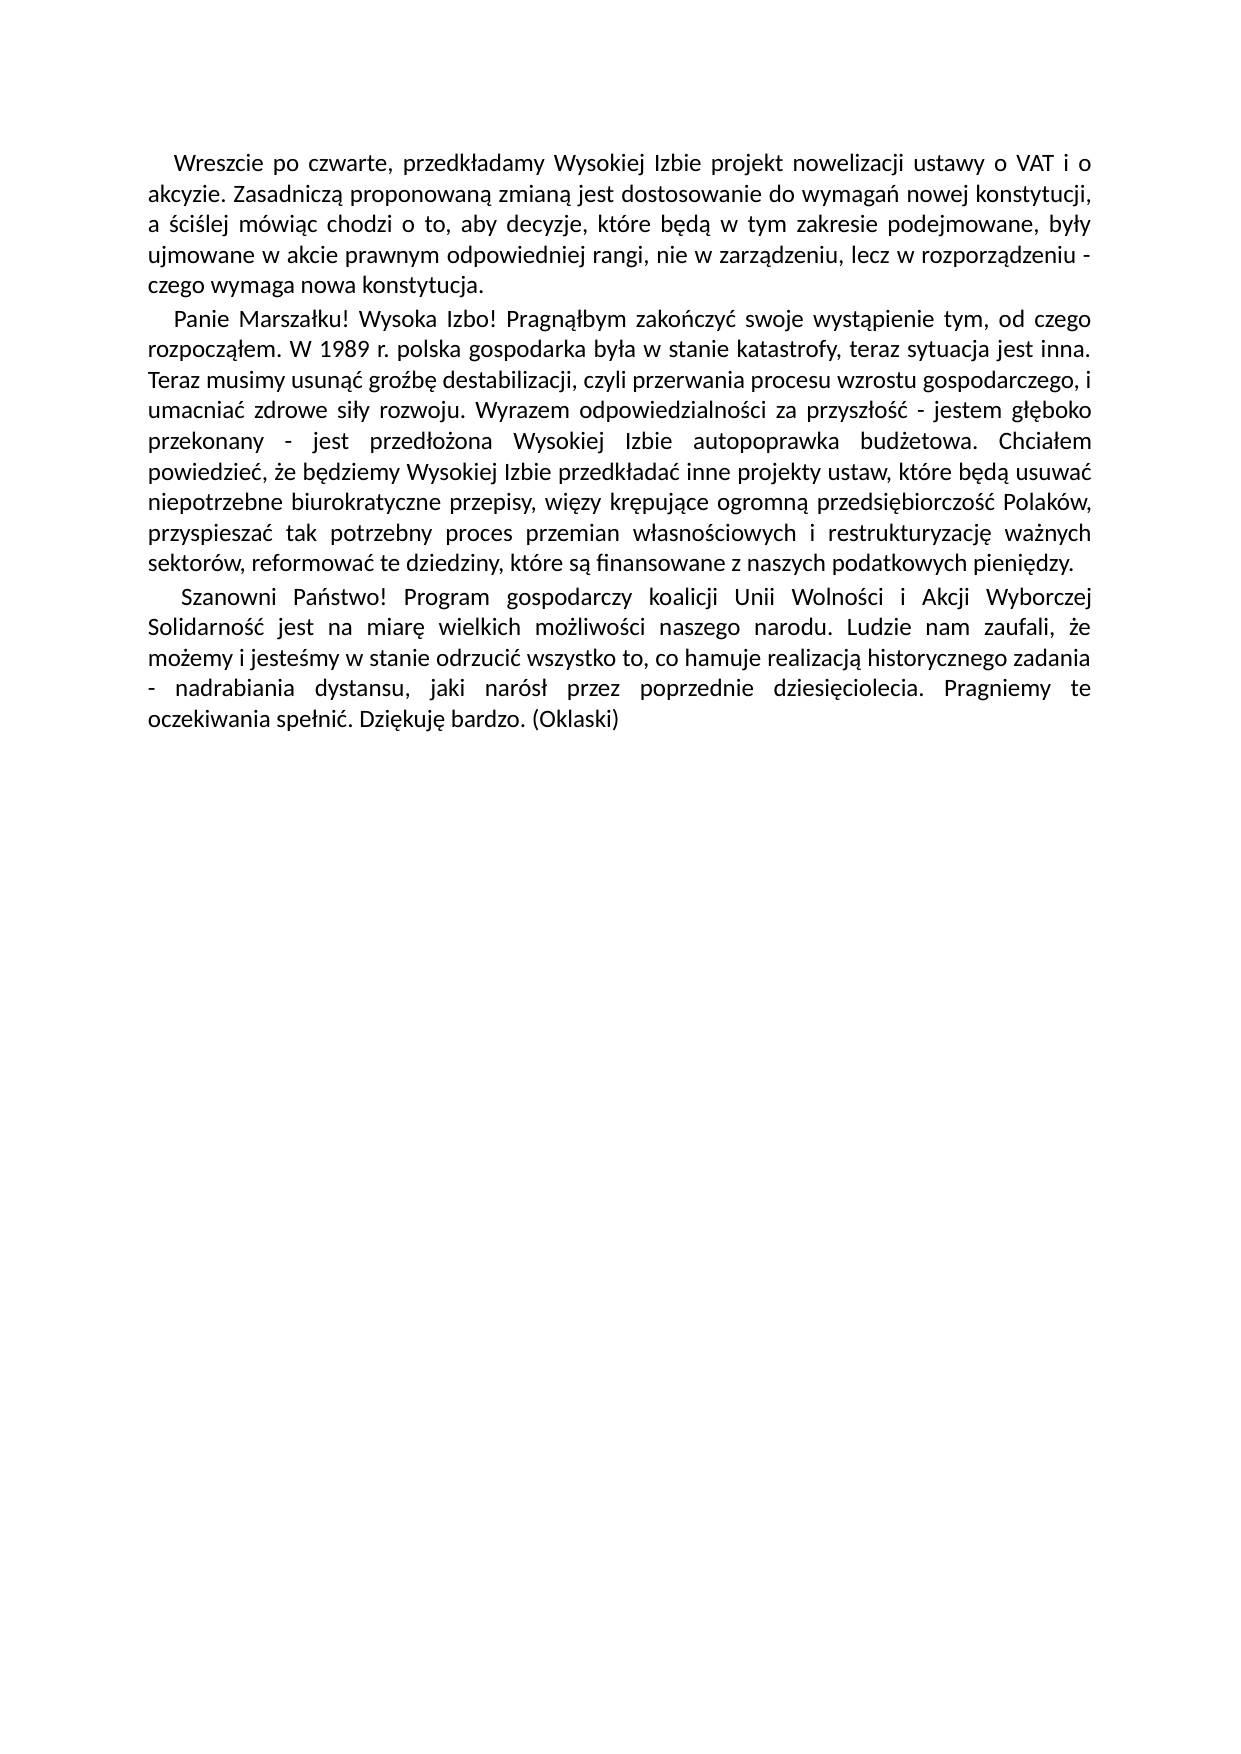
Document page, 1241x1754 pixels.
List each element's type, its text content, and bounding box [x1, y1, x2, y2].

text Panie Marszałku! Wysoka Izbo! Pragnąłbym zakończyć swoje wystąpienie tym, od czego rozpocząłem. W 1989 r. polska gospodarka była w stanie katastrofy, teraz sytuacja jest inna. Teraz musimy usunąć groźbę destabilizacji, czyli przerwania procesu wzrostu gospodarczego, i umacniać zdrowe siły rozwoju. Wyrazem odpowiedzialności za przyszłość - jestem głęboko przekonany - jest przedłożona Wysokiej Izbie autopoprawka budżetowa. Chciałem powiedzieć, że będziemy Wysokiej Izbie przedkładać inne projekty ustaw, które będą usuwać niepotrzebne biurokratyczne przepisy, więzy krępujące ogromną przedsiębiorczość Polaków, przyspieszać tak potrzebny proces przemian własnościowych i restrukturyzację ważnych sektorów, reformować te dziedziny, które są finansowane z naszych podatkowych pieniędzy. [148, 303, 1093, 578]
text Wreszcie po czwarte, przedkładamy Wysokiej Izbie projekt nowelizacji ustawy o VAT i o akcyzie. Zasadniczą proponowaną zmianą jest dostosowanie do wymagań nowej konstytucji, a ściślej mówiąc chodzi o to, aby decyzje, które będą w tym zakresie podejmowane, były ujmowane w akcie prawnym odpowiedniej rangi, nie w zarządzeniu, lecz w rozporządzeniu - czego wymaga nowa konstytucja. [148, 148, 1093, 300]
text Szanowni Państwo! Program gospodarczy koalicji Unii Wolności i Akcji Wyborczej Solidarność jest na miarę wielkich możliwości naszego narodu. Ludzie nam zaufali, że możemy i jesteśmy w stanie odrzucić wszystko to, co hamuje realizacją historycznego zadania - nadrabiania dystansu, jaki narósł przez poprzednie dziesięciolecia. Pragniemy te oczekiwania spełnić. Dziękuję bardzo. (Oklaski) [148, 581, 1093, 733]
